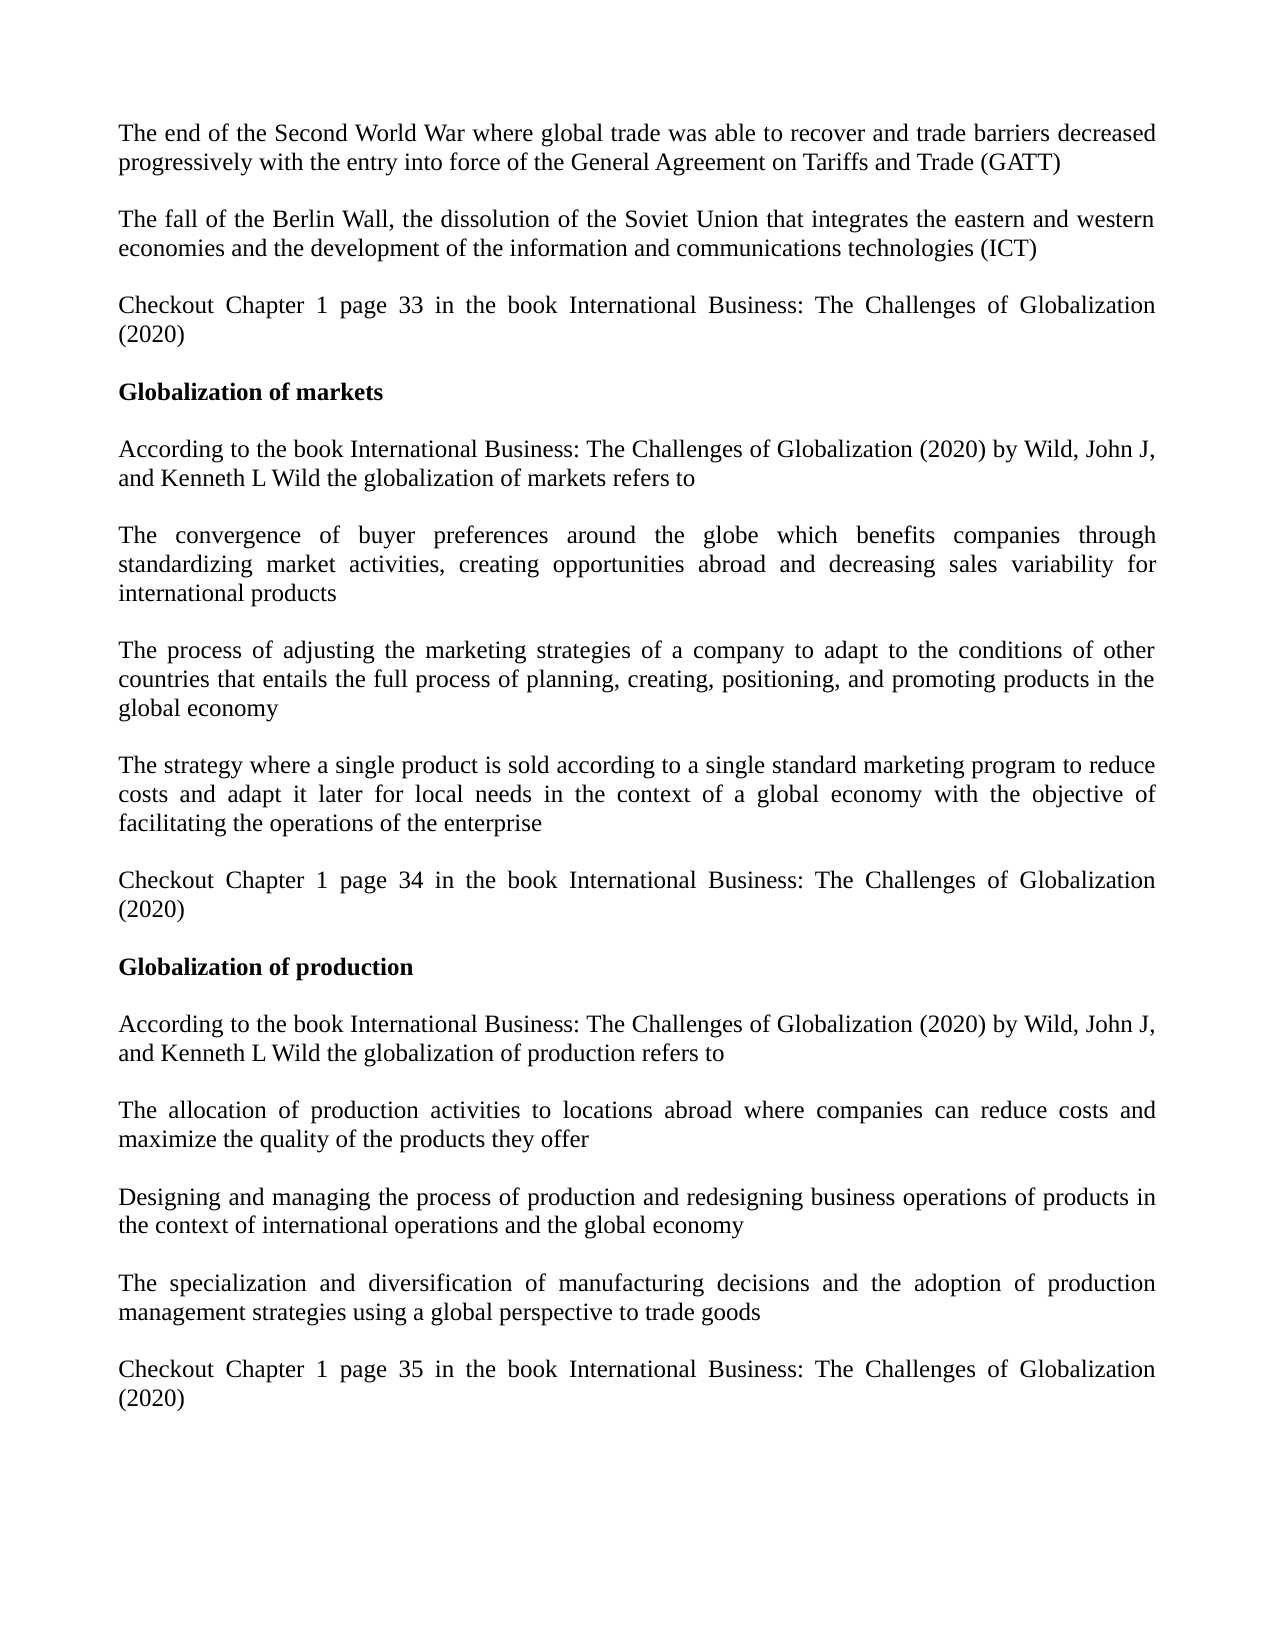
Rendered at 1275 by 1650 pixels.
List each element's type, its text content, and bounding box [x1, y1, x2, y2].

text Checkout Chapter 1 page 34 in the book International Business: The Challenges of Globalization (2020) [118, 866, 1157, 923]
text Checkout Chapter 1 page 33 in the book International Business: The Challenges of Globalization (2020) [118, 291, 1157, 348]
text The convergence of buyer preferences around the globe which benefits companies through standardizing market activities, creating opportunities abroad and decreasing sales variability for international products [118, 521, 1157, 607]
text The end of the Second World War where global trade was able to recover and trade barriers decreased progressively with the entry into force of the General Agreement on Tariffs and Trade (GATT) [118, 118, 1157, 176]
text Designing and managing the process of production and redesigning business operations of products in the context of international operations and the global economy [118, 1182, 1157, 1239]
text The strategy where a single product is sold according to a single standard marketing program to reduce costs and adapt it later for local needs in the context of a global economy with the objective of facilitating the operations of the enterprise [118, 751, 1157, 837]
text The process of adjusting the marketing strategies of a company to adapt to the conditions of other countries that entails the full process of planning, creating, positioning, and promoting products in the global economy [118, 636, 1157, 722]
text Globalization of markets [118, 377, 1157, 406]
text Globalization of production [118, 952, 1157, 981]
text The fall of the Berlin Wall, the dissolution of the Soviet Union that integrates the eastern and western economies and the development of the information and communications technologies (ICT) [118, 204, 1157, 262]
text The specialization and diversification of manufacturing decisions and the adoption of production management strategies using a global perspective to trade goods [118, 1268, 1157, 1326]
text Checkout Chapter 1 page 35 in the book International Business: The Challenges of Globalization (2020) [118, 1354, 1157, 1412]
text The allocation of production activities to locations abroad where companies can reduce costs and maximize the quality of the products they offer [118, 1096, 1157, 1153]
text According to the book International Business: The Challenges of Globalization (2020) by Wild, John J, and Kenneth L Wild the globalization of production refers to [118, 1009, 1157, 1067]
text According to the book International Business: The Challenges of Globalization (2020) by Wild, John J, and Kenneth L Wild the globalization of markets refers to [118, 434, 1157, 492]
